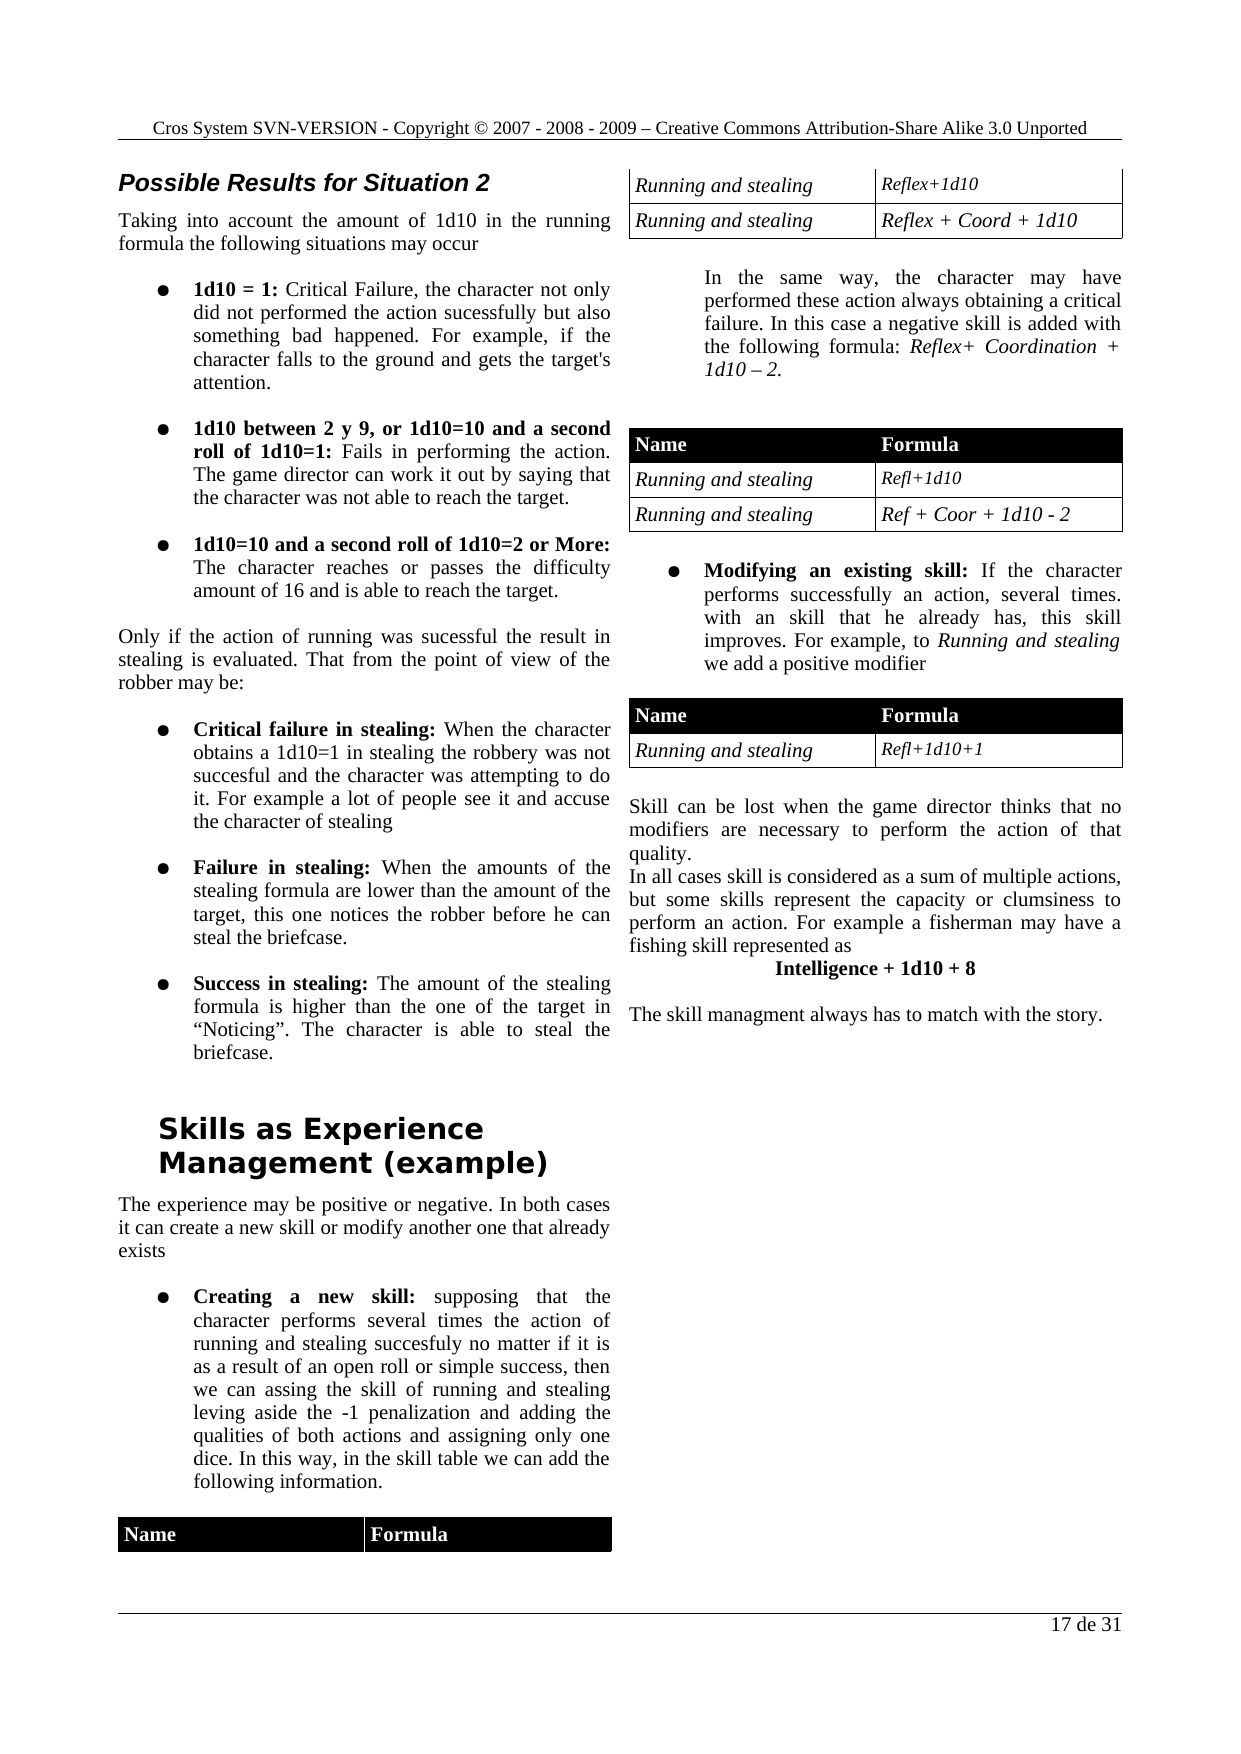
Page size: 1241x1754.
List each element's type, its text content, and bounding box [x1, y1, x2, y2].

list 1d10 between 2 y 9, or 1d10=10 and a second roll of 1d10=1: Fails in performing the action. The game director can work it out by saying that the character was not able to reach the target. [156, 417, 611, 509]
list 1d10 = 1: Critical Failure, the character not only did not performed the action sucessfully but also something bad happened. For example, if the character falls to the ground and gets the target's attention. [156, 278, 611, 394]
table_cell Reflex+1d10 [876, 169, 1122, 203]
list 1d10=10 and a second roll of 1d10=2 or More: The character reaches or passes the difficulty amount of 16 and is able to reach the target. [156, 532, 611, 602]
subtitle Possible Results for Situation 2 [118, 168, 611, 196]
table_header Name [630, 429, 875, 462]
table_cell Reflex + Coord + 1d10 [876, 204, 1122, 238]
table_cell Refl+1d10+1 [876, 734, 1122, 767]
table_header Formula [876, 429, 1122, 462]
list Critical failure in stealing: When the character obtains a 1d10=1 in stealing the robbery was not succesful and the character was attempting to do it. For example a lot of people see it and accuse the character of stealing [156, 717, 611, 833]
text Only if the action of running was sucessful the result in stealing is evaluated. That from the point of view of the robber may be: [118, 625, 611, 694]
text The skill managment always has to match with the story. [629, 1003, 1122, 1026]
list Creating a new skill: supposing that the character performs several times the action of running and stealing succesfuly no matter if it is as a result of an open roll or simple success, then we can assing the skill of running and stealing leving aside the -1 penalization and adding the qualities of both actions and assigning only one dice. In this way, in the skill table we can add the following information. [156, 1285, 611, 1493]
table_cell Running and stealing [630, 498, 875, 531]
table_cell Running and stealing [630, 204, 875, 238]
table_cell Running and stealing [630, 169, 875, 203]
text Taking into account the amount of 1d10 in the running formula the following situations may occur [118, 209, 611, 255]
table_cell Refl+1d10 [876, 463, 1122, 497]
table_header Name [630, 699, 875, 733]
text Intelligence + 1d10 + 8 [629, 957, 1122, 980]
table_cell Running and stealing [630, 734, 875, 767]
table_cell Running and stealing [630, 463, 875, 497]
table_header Formula [876, 699, 1122, 733]
table_header Formula [366, 1518, 611, 1551]
text In the same way, the character may have performed these action always obtaining a critical failure. In this case a negative skill is added with the following formula: Reflex+ Coordination + 1d10 – 2. [704, 266, 1122, 381]
table_header Name [119, 1518, 364, 1551]
list Modifying an existing skill: If the character performs successfully an action, several times. with an skill that he already has, this skill improves. For example, to Running and stealing we add a positive modifier [666, 559, 1122, 675]
table_cell Ref + Coor + 1d10 - 2 [876, 498, 1122, 531]
list Success in stealing: The amount of the stealing formula is higher than the one of the target in “Noticing”. The character is able to steal the briefcase. [156, 972, 611, 1064]
list Failure in stealing: When the amounts of the stealing formula are lower than the amount of the target, this one notices the robber before he can steal the briefcase. [156, 856, 611, 949]
text The experience may be positive or negative. In both cases it can create a new skill or modify another one that already exists [118, 1193, 611, 1262]
text In all cases skill is considered as a sum of multiple actions, but some skills represent the capacity or clumsiness to perform an action. For example a fisherman may have a fishing skill represented as [629, 864, 1122, 957]
subtitle Skills as Experience Management (example) [158, 1112, 611, 1180]
text Skill can be lost when the game director thinks that no modifiers are necessary to perform the action of that quality. [629, 795, 1122, 864]
